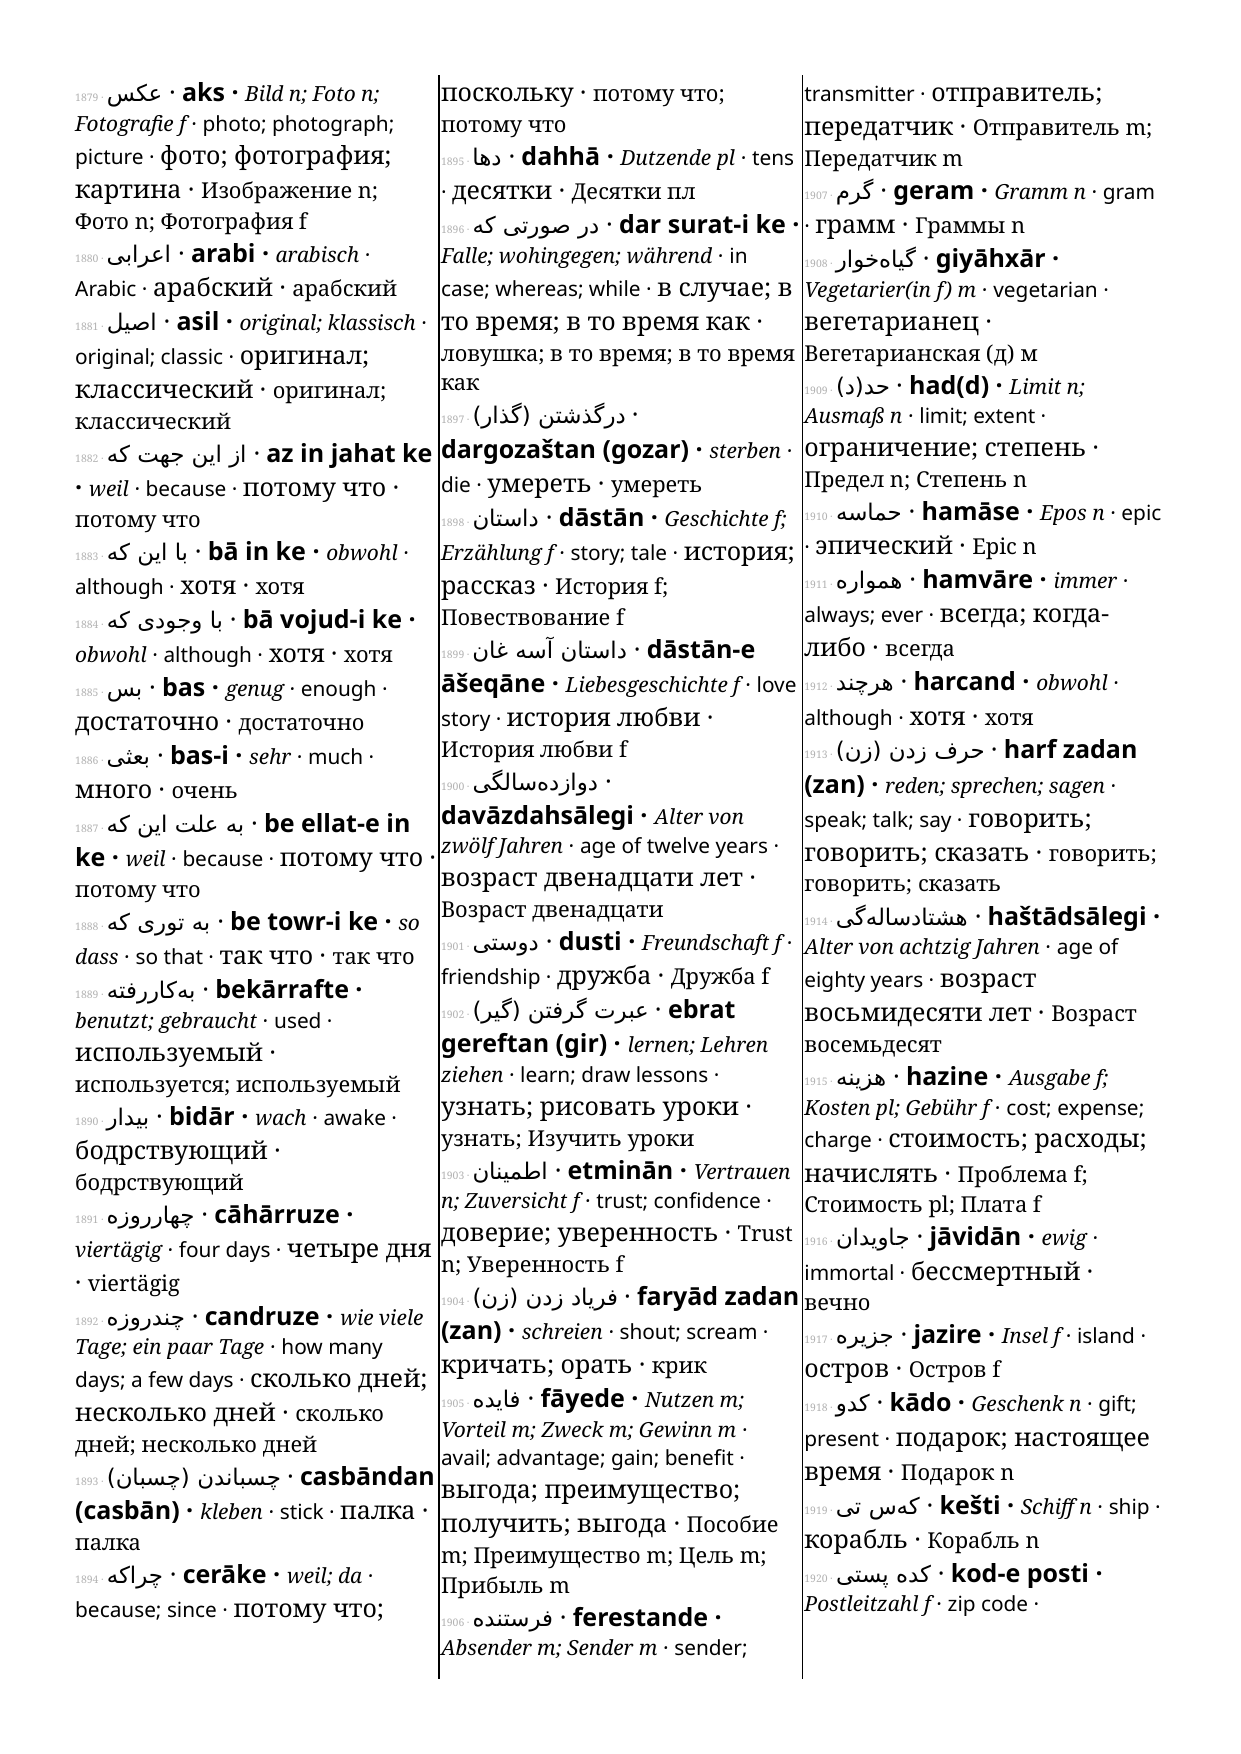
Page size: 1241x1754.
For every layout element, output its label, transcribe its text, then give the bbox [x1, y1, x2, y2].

text 1908 · گیاه‌خوار · giyāhxār · Vegetarier(in f) m · vegetarian · вегетарианец · Вегетарианская (д) м [804, 241, 1166, 367]
text 1899 · داستان آسه غان · dāstān-e āšeqāne · Liebesgeschichte f · love story · история любви · История любви f [441, 631, 799, 763]
text 1894 · چراکه · cerāke · weil; da · because; since · потому что; поскольку · потому что; потому что [441, 75, 799, 139]
text 1892 · چندروزه · candruze · wie viele Tage; ein paar Tage · how many days; a few days · сколько дней; несколько дней · сколько дней; несколько дней [75, 1298, 436, 1459]
text 1886 · بعثی · bas-i · sehr · much · много · очень [75, 738, 436, 806]
text 1919 · که‌‌س تی · kešti · Schiff n · ship · корабль · Корабль n [804, 1487, 1166, 1555]
text 1905 · فایده · fāyede · Nutzen m; Vorteil m; Zweck m; Gewinn m · avail; advantage; gain; benefit · выгода; преимущество; получить; выгода · Пособие m; Преимущество m; Цель m; Прибыль m [441, 1381, 799, 1599]
text 1913 · حرف زدن (زن) · harf zadan (zan) · reden; sprechen; sagen · speak; talk; say · говорить; говорить; сказать · говорить; говорить; сказать [804, 732, 1166, 898]
text 1881 · اصیل · asil · original; klassisch · original; classic · оригинал; классический · оригинал; классический [75, 303, 436, 436]
text 1893 · چسباندن (چسبان) · casbāndan (casbān) · kleben · stick · палка · палка [75, 1459, 436, 1557]
text 1891 · چهارروزه · cāhārruze · viertägig · four days · четыре дня · viertägig [75, 1196, 436, 1298]
text 1898 · داستان · dāstān · Geschichte f; Erzählung f · story; tale · история; рассказ · История f; Повествование f [441, 499, 799, 631]
text 1888 · به توری که · be towr-i ke · so dass · so that · так что · так что [75, 904, 436, 972]
text 1906 · فرستنده · ferestande · Absender m; Sender m · sender; transmitter · отправитель; передатчик · Отправитель m; Передатчик m [441, 1599, 799, 1662]
text 1897 · درگذشتن (گذار) · dargozaštan (gozar) · sterben · die · умереть · умереть [441, 397, 799, 499]
text 1916 · جاویدان · jāvidān · ewig · immortal · бессмертный · вечно [804, 1219, 1166, 1317]
text 1883 · با این که · bā in ke · obwohl · although · хотя · хотя [75, 533, 436, 602]
text 1901 · دوستی · dusti · Freundschaft f · friendship · дружба · Дружба f [441, 924, 799, 992]
text 1880 · اعرابی · arabi · arabisch · Arabic · арабский · арабский [75, 235, 436, 303]
text 1887 · به علت این که · be ellat-e in ke · weil · because · потому что · потому что [75, 806, 436, 904]
text 1910 · حماسه · hamāse · Epos n · epic · эпический · Epic n [804, 494, 1166, 562]
text 1884 · با وجودی که · bā vojud-i ke · obwohl · although · хотя · хотя [75, 602, 436, 670]
text 1895 · دها · dahhā · Dutzende pl · tens · десятки · Десятки пл [441, 139, 799, 207]
text 1909 · حد(د) · had(d) · Limit n; Ausmaß n · limit; extent · ограничение; степень · Предел n; Степень n [804, 367, 1166, 494]
text 1900 · دوازده‌سالگی · davāzdahsālegi · Alter von zwölf Jahren · age of twelve years · возраст двенадцати лет · Возраст двенадцати [441, 763, 799, 924]
text 1914 · هشتادساله‌گی · haštādsālegi · Alter von achtzig Jahren · age of eighty years · возраст восьмидесяти лет · Возраст восемьдесят [804, 898, 1166, 1059]
text 1903 · اطمینان · etminān · Vertrauen n; Zuversicht f · trust; confidence · доверие; уверенность · Trust n; Уверенность f [441, 1152, 799, 1279]
text 1890 · بیدار · bidār · wach · awake · бодрствующий · бодрствующий [75, 1098, 436, 1196]
text 1879 · عکس · aks · Bild n; Foto n; Fotografie f · photo; photograph; picture · фото; фотография; картина · Изображение n; Фото n; Фотография f [75, 75, 436, 235]
text 1911 · همواره · hamvāre · immer · always; ever · всегда; когда-либо · всегда [804, 562, 1166, 664]
text 1918 · کدو · kādo · Geschenk n · gift; present · подарок; настоящее время · Подарок n [804, 1385, 1166, 1487]
text 1915 · هزینه · hazine · Ausgabe f; Kosten pl; Gebühr f · cost; expense; charge · стоимость; расходы; начислять · Проблема f; Стоимость pl; Плата f [804, 1059, 1166, 1219]
text 1885 · بس · bas · genug · enough · достаточно · достаточно [75, 670, 436, 738]
text 1907 · گرم · geram · Gramm n · gram · грамм · Граммы n [804, 173, 1166, 241]
text 1902 · عبرت گرفتن (گیر) · ebrat gereftan (gir) · lernen; Lehren ziehen · learn; draw lessons · узнать; рисовать уроки · узнать; Изучить уроки [441, 992, 799, 1152]
text 1889 · به‌کاررفته · bekārrafte · benutzt; gebraucht · used · используемый · используется; используемый [75, 972, 436, 1098]
text 1912 · هرچند · harcand · obwohl · although · хотя · хотя [804, 664, 1166, 732]
text 1920 · کده پستی · kod-e posti · Postleitzahl f · zip code · почтовый индекс · Почтовый индекс f [804, 1555, 1166, 1618]
text 1896 · در صورتی که · dar surat-i ke · Falle; wohingegen; während · in case; whereas; while · в случае; в то время; в то время как · ловушка; в то время; в то время как [441, 207, 799, 397]
text 1894 · چراکه · cerāke · weil; da · because; since · потому что; поскольку · потому что; потому что [75, 1557, 436, 1625]
text 1904 · فریاد زدن (زن) · faryād zadan (zan) · schreien · shout; scream · кричать; орать · крик [441, 1279, 799, 1381]
text 1906 · فرستنده · ferestande · Absender m; Sender m · sender; transmitter · отправитель; передатчик · Отправитель m; Передатчик m [804, 75, 1166, 173]
text 1882 · از این جهت که · az in jahat ke · weil · because · потому что · потому что [75, 436, 436, 533]
text 1917 · جزیره · jazire · Insel f · island · остров · Остров f [804, 1317, 1166, 1385]
